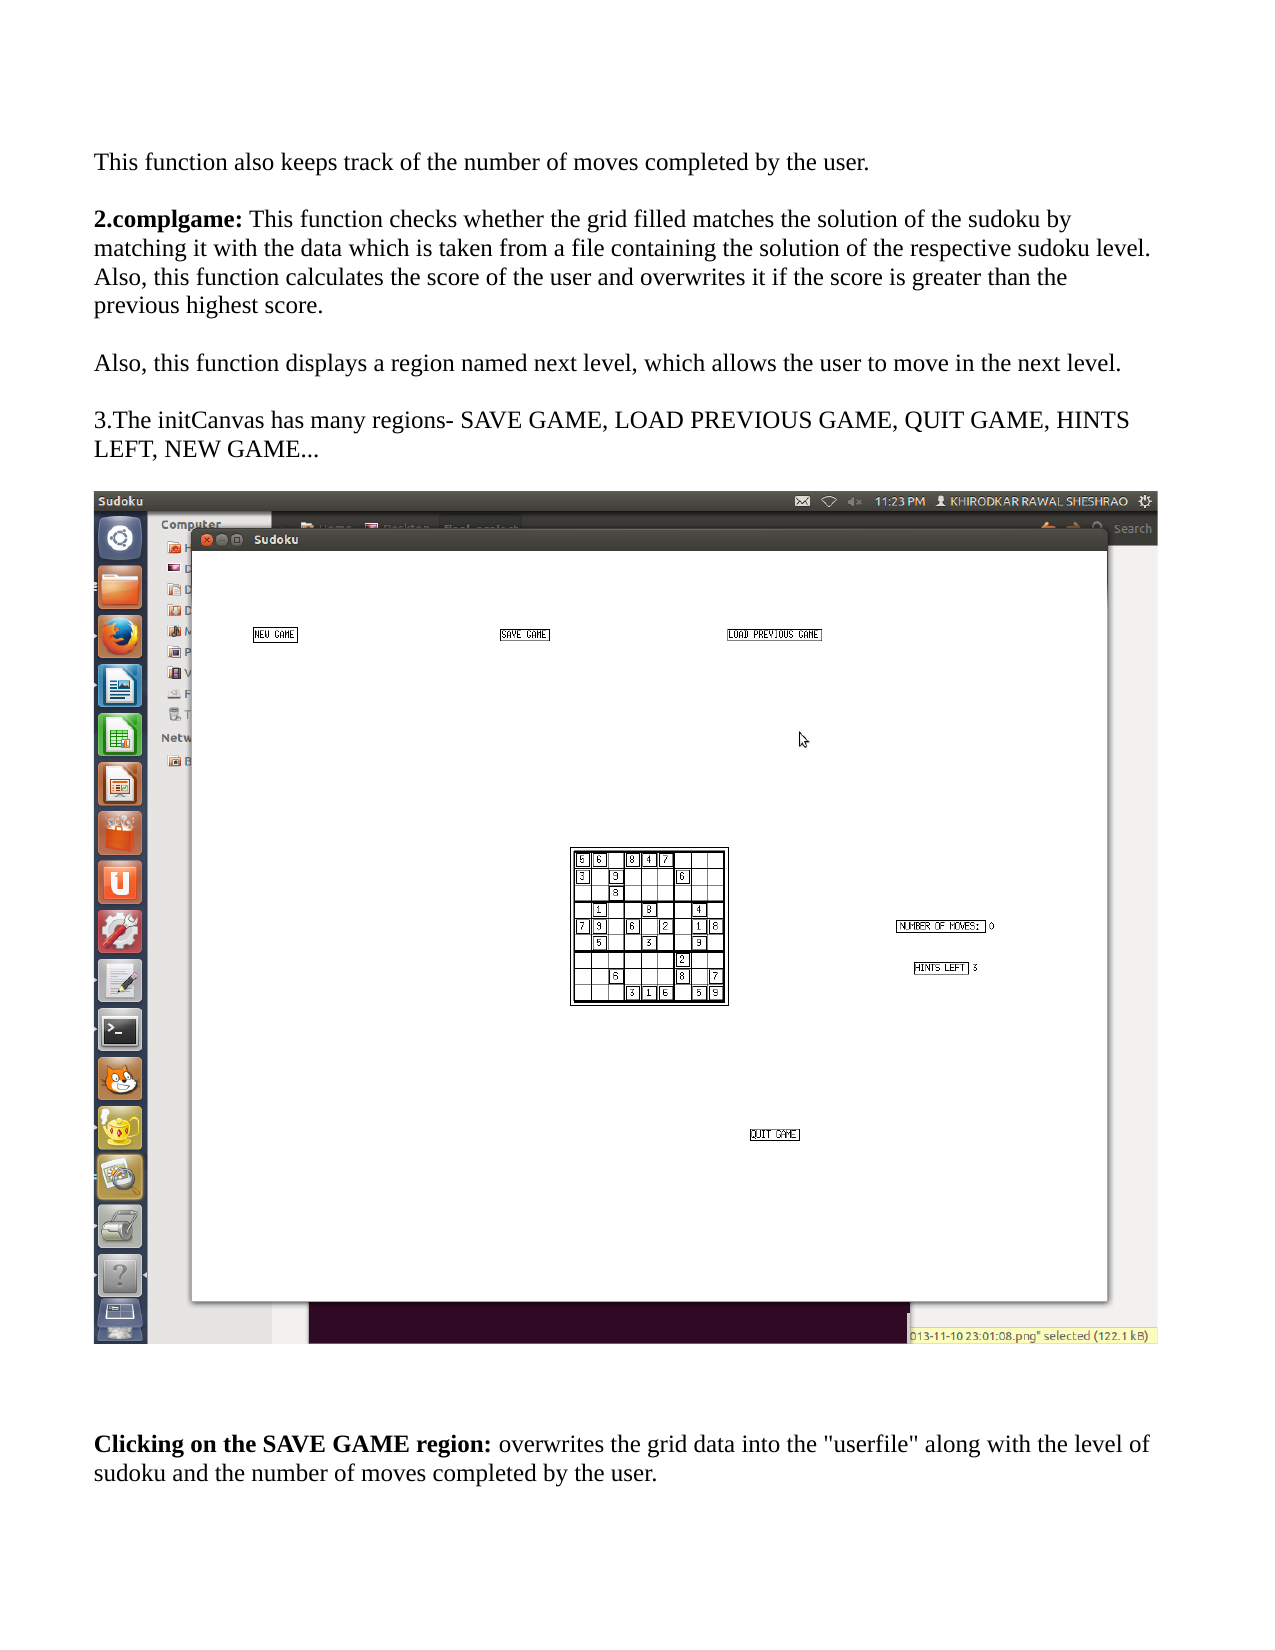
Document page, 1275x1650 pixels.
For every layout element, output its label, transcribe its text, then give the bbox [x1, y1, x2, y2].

text This function also keeps track of the number of moves completed by the user. [94, 147, 1158, 176]
picture [93, 491, 1158, 1344]
text Clicking on the SAVE GAME region: overwrites the grid data into the "userfile" along with the level of sudoku and the number of moves completed by the user. [94, 1429, 1158, 1487]
text Also, this function displays a region named next level, which allows the user to move in the next level. [94, 348, 1158, 377]
text 3.The initCanvas has many regions- SAVE GAME, LOAD PREVIOUS GAME, QUIT GAME, HINTS LEFT, NEW GAME... [94, 406, 1158, 463]
text 2.complgame: This function checks whether the grid filled matches the solution of the sudoku by matching it with the data which is taken from a file containing the solution of the respective sudoku level. Also, this function calculates the score of the user and overwrites it if the score is greater than the previous highest score. [94, 204, 1158, 319]
